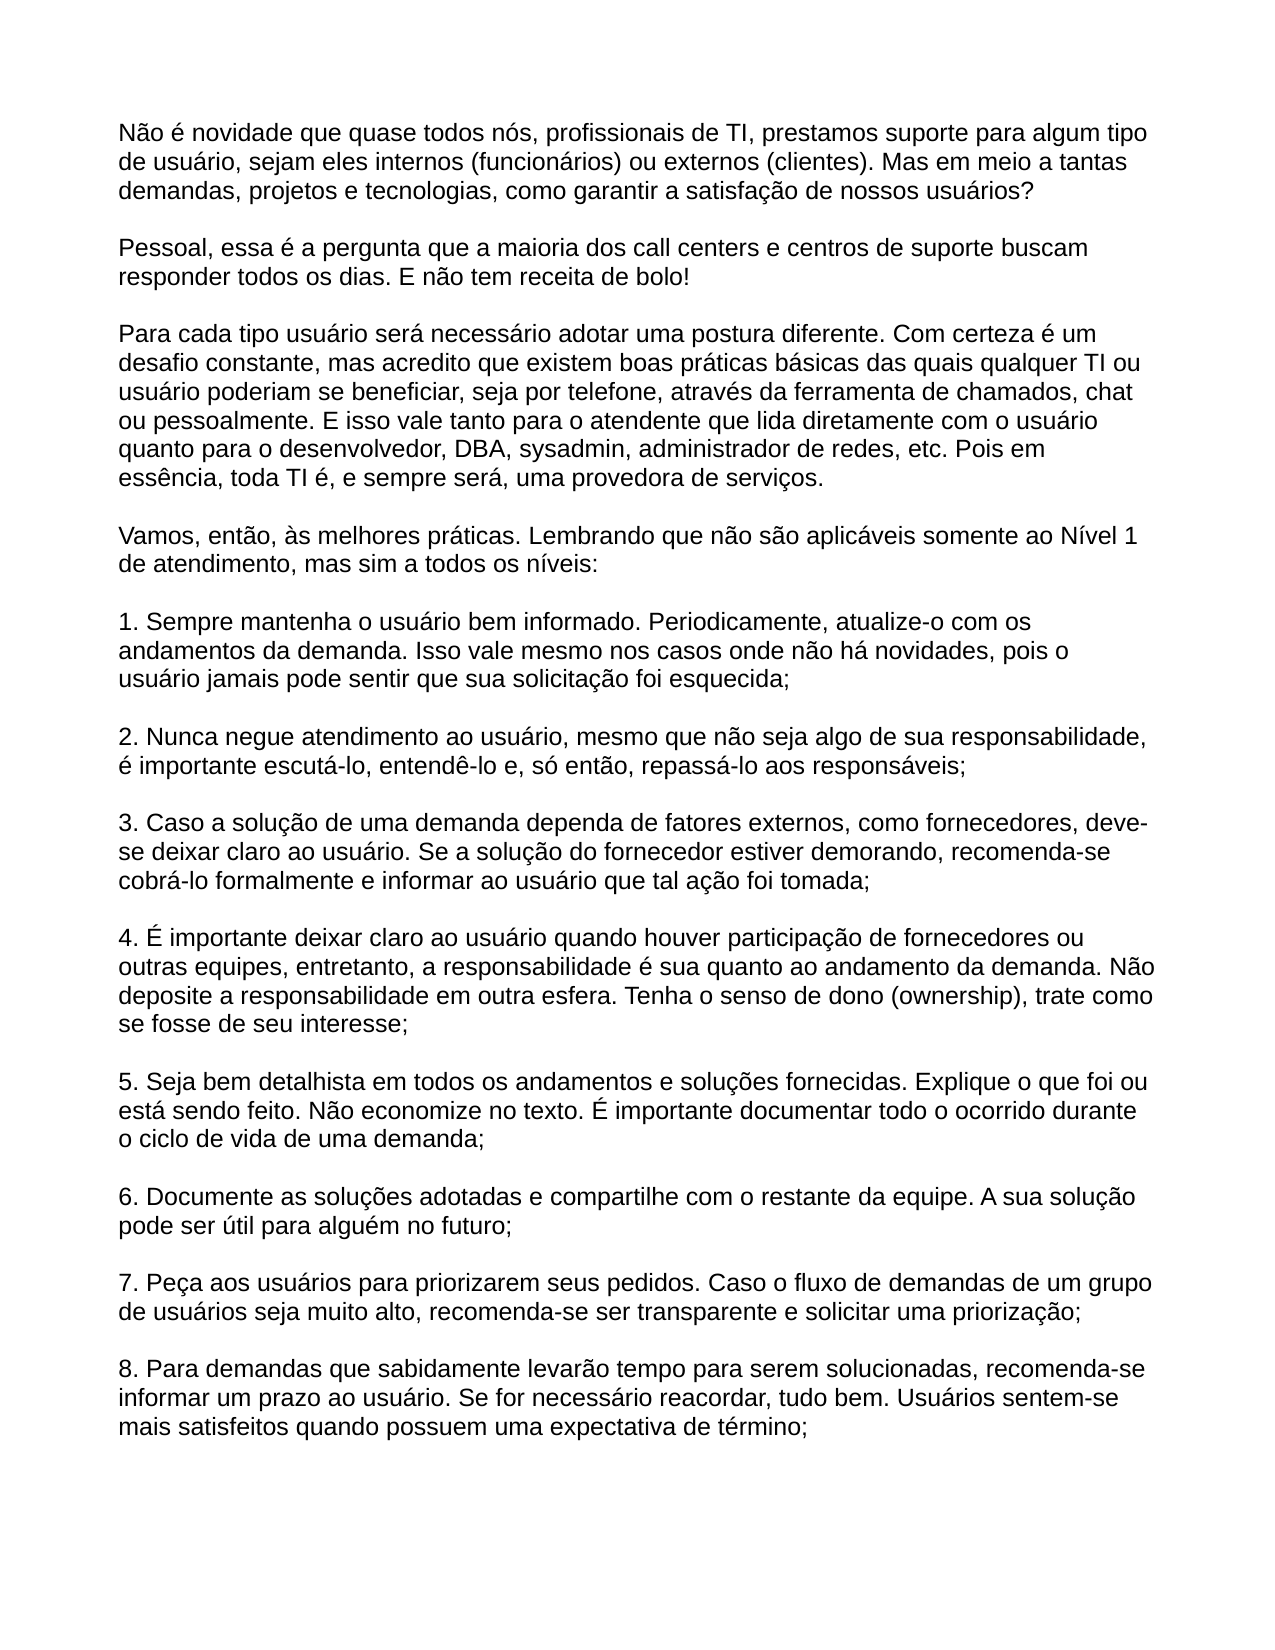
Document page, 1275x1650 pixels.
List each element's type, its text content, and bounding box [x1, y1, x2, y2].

text 2. Nunca negue atendimento ao usuário, mesmo que não seja algo de sua responsabilidade, é importante escutá-lo, entendê-lo e, só então, repassá-lo aos responsáveis; [118, 722, 1157, 779]
text 5. Seja bem detalhista em todos os andamentos e soluções fornecidas. Explique o que foi ou está sendo feito. Não economize no texto. É importante documentar todo o ocorrido durante o ciclo de vida de uma demanda; [118, 1067, 1157, 1153]
text Para cada tipo usuário será necessário adotar uma postura diferente. Com certeza é um desafio constante, mas acredito que existem boas práticas básicas das quais qualquer TI ou usuário poderiam se beneficiar, seja por telefone, através da ferramenta de chamados, chat ou pessoalmente. E isso vale tanto para o atendente que lida diretamente com o usuário quanto para o desenvolvedor, DBA, sysadmin, administrador de redes, etc. Pois em essência, toda TI é, e sempre será, uma provedora de serviços. [118, 319, 1157, 492]
text 1. Sempre mantenha o usuário bem informado. Periodicamente, atualize-o com os andamentos da demanda. Isso vale mesmo nos casos onde não há novidades, pois o usuário jamais pode sentir que sua solicitação foi esquecida; [118, 607, 1157, 693]
text 7. Peça aos usuários para priorizarem seus pedidos. Caso o fluxo de demandas de um grupo de usuários seja muito alto, recomenda-se ser transparente e solicitar uma priorização; [118, 1268, 1157, 1326]
text 4. É importante deixar claro ao usuário quando houver participação de fornecedores ou outras equipes, entretanto, a responsabilidade é sua quanto ao andamento da demanda. Não deposite a responsabilidade em outra esfera. Tenha o senso de dono (ownership), trate como se fosse de seu interesse; [118, 923, 1157, 1038]
text 6. Documente as soluções adotadas e compartilhe com o restante da equipe. A sua solução pode ser útil para alguém no futuro; [118, 1182, 1157, 1239]
text Vamos, então, às melhores práticas. Lembrando que não são aplicáveis somente ao Nível 1 de atendimento, mas sim a todos os níveis: [118, 521, 1157, 578]
text Pessoal, essa é a pergunta que a maioria dos call centers e centros de suporte buscam responder todos os dias. E não tem receita de bolo! [118, 233, 1157, 291]
text 8. Para demandas que sabidamente levarão tempo para serem solucionadas, recomenda-se informar um prazo ao usuário. Se for necessário reacordar, tudo bem. Usuários sentem-se mais satisfeitos quando possuem uma expectativa de término; [118, 1354, 1157, 1441]
text Não é novidade que quase todos nós, profissionais de TI, prestamos suporte para algum tipo de usuário, sejam eles internos (funcionários) ou externos (clientes). Mas em meio a tantas demandas, projetos e tecnologias, como garantir a satisfação de nossos usuários? [118, 118, 1157, 204]
text 3. Caso a solução de uma demanda dependa de fatores externos, como fornecedores, deve-se deixar claro ao usuário. Se a solução do fornecedor estiver demorando, recomenda-se cobrá-lo formalmente e informar ao usuário que tal ação foi tomada; [118, 808, 1157, 894]
